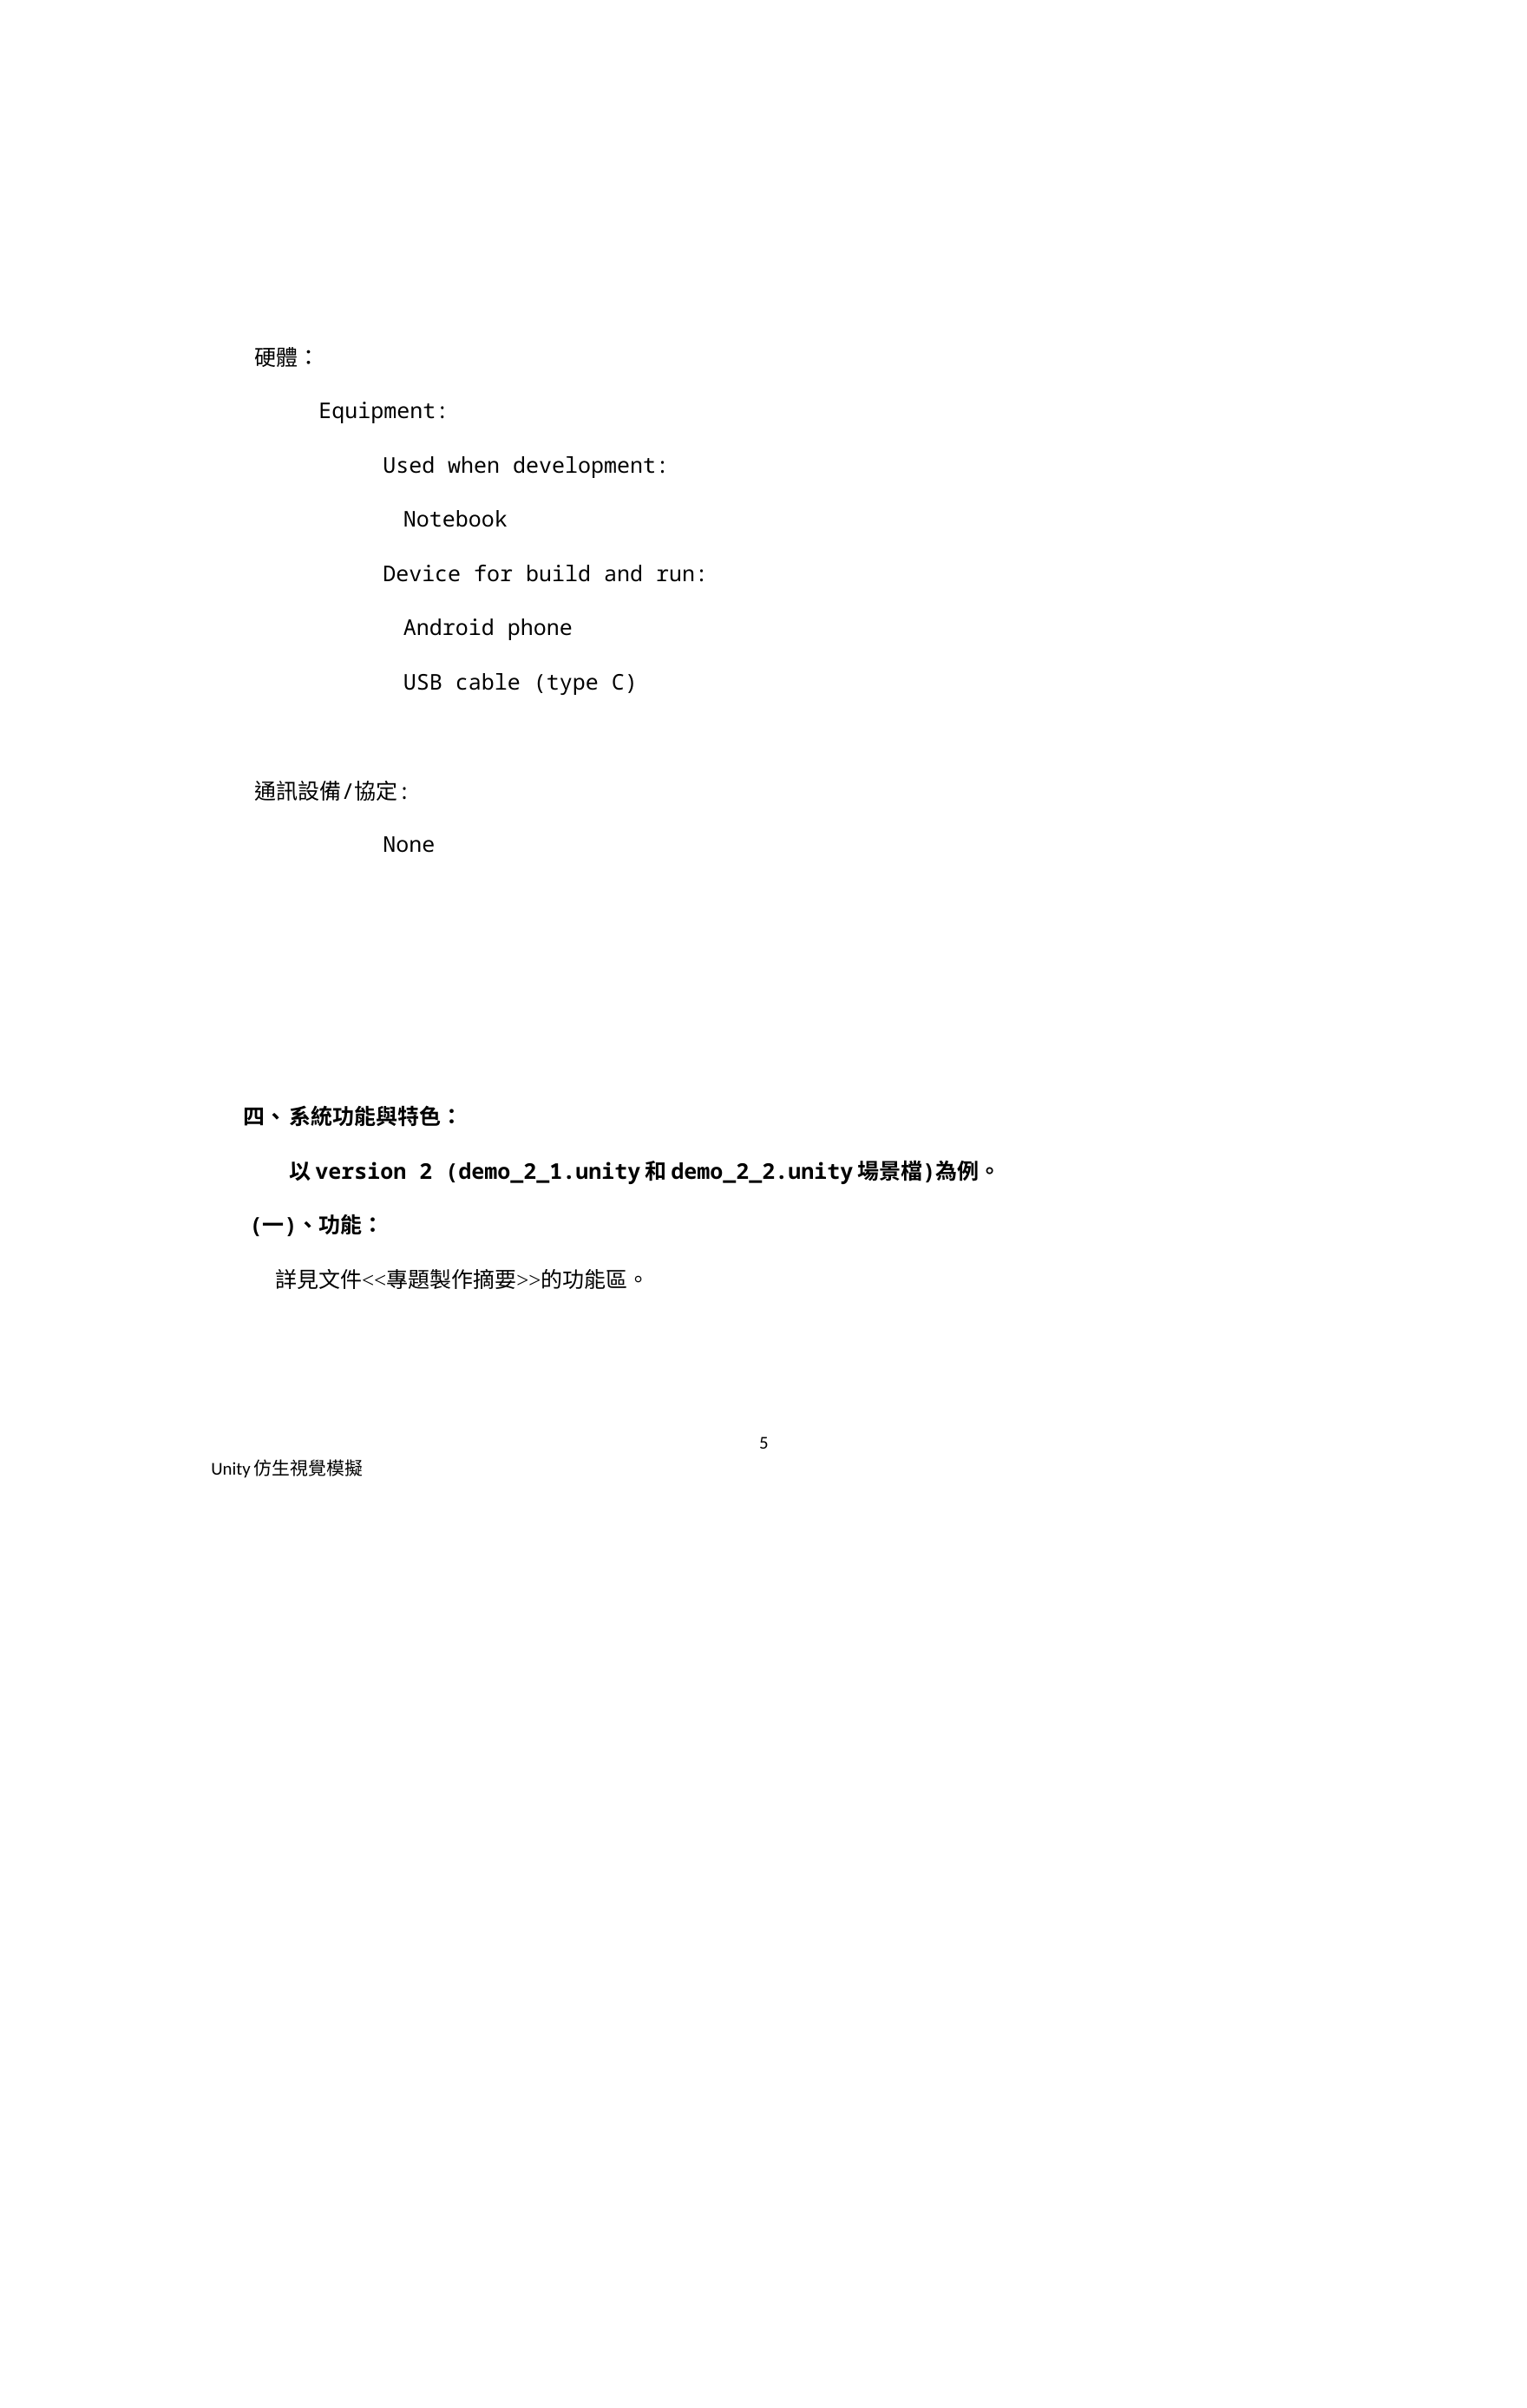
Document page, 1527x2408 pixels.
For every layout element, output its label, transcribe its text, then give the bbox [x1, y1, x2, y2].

text None [254, 808, 1316, 862]
text 詳見文件<<專題製作摘要>>的功能區。 [211, 1242, 1316, 1296]
text Used when development: [254, 429, 1316, 483]
text Device for build and run: [254, 537, 1316, 592]
list 系統功能與特色： [244, 1079, 1316, 1134]
text 通訊設備/協定: [254, 754, 1316, 808]
text USB cable (type C) [383, 645, 1316, 700]
text Equipment: [254, 375, 1316, 429]
text (一)、功能： [249, 1188, 1316, 1242]
text Android phone [383, 592, 1316, 645]
text 硬體： [254, 320, 1316, 375]
text 以version 2 (demo_2_1.unity和demo_2_2.unity場景檔)為例。 [289, 1134, 1316, 1188]
text Notebook [383, 483, 1316, 537]
